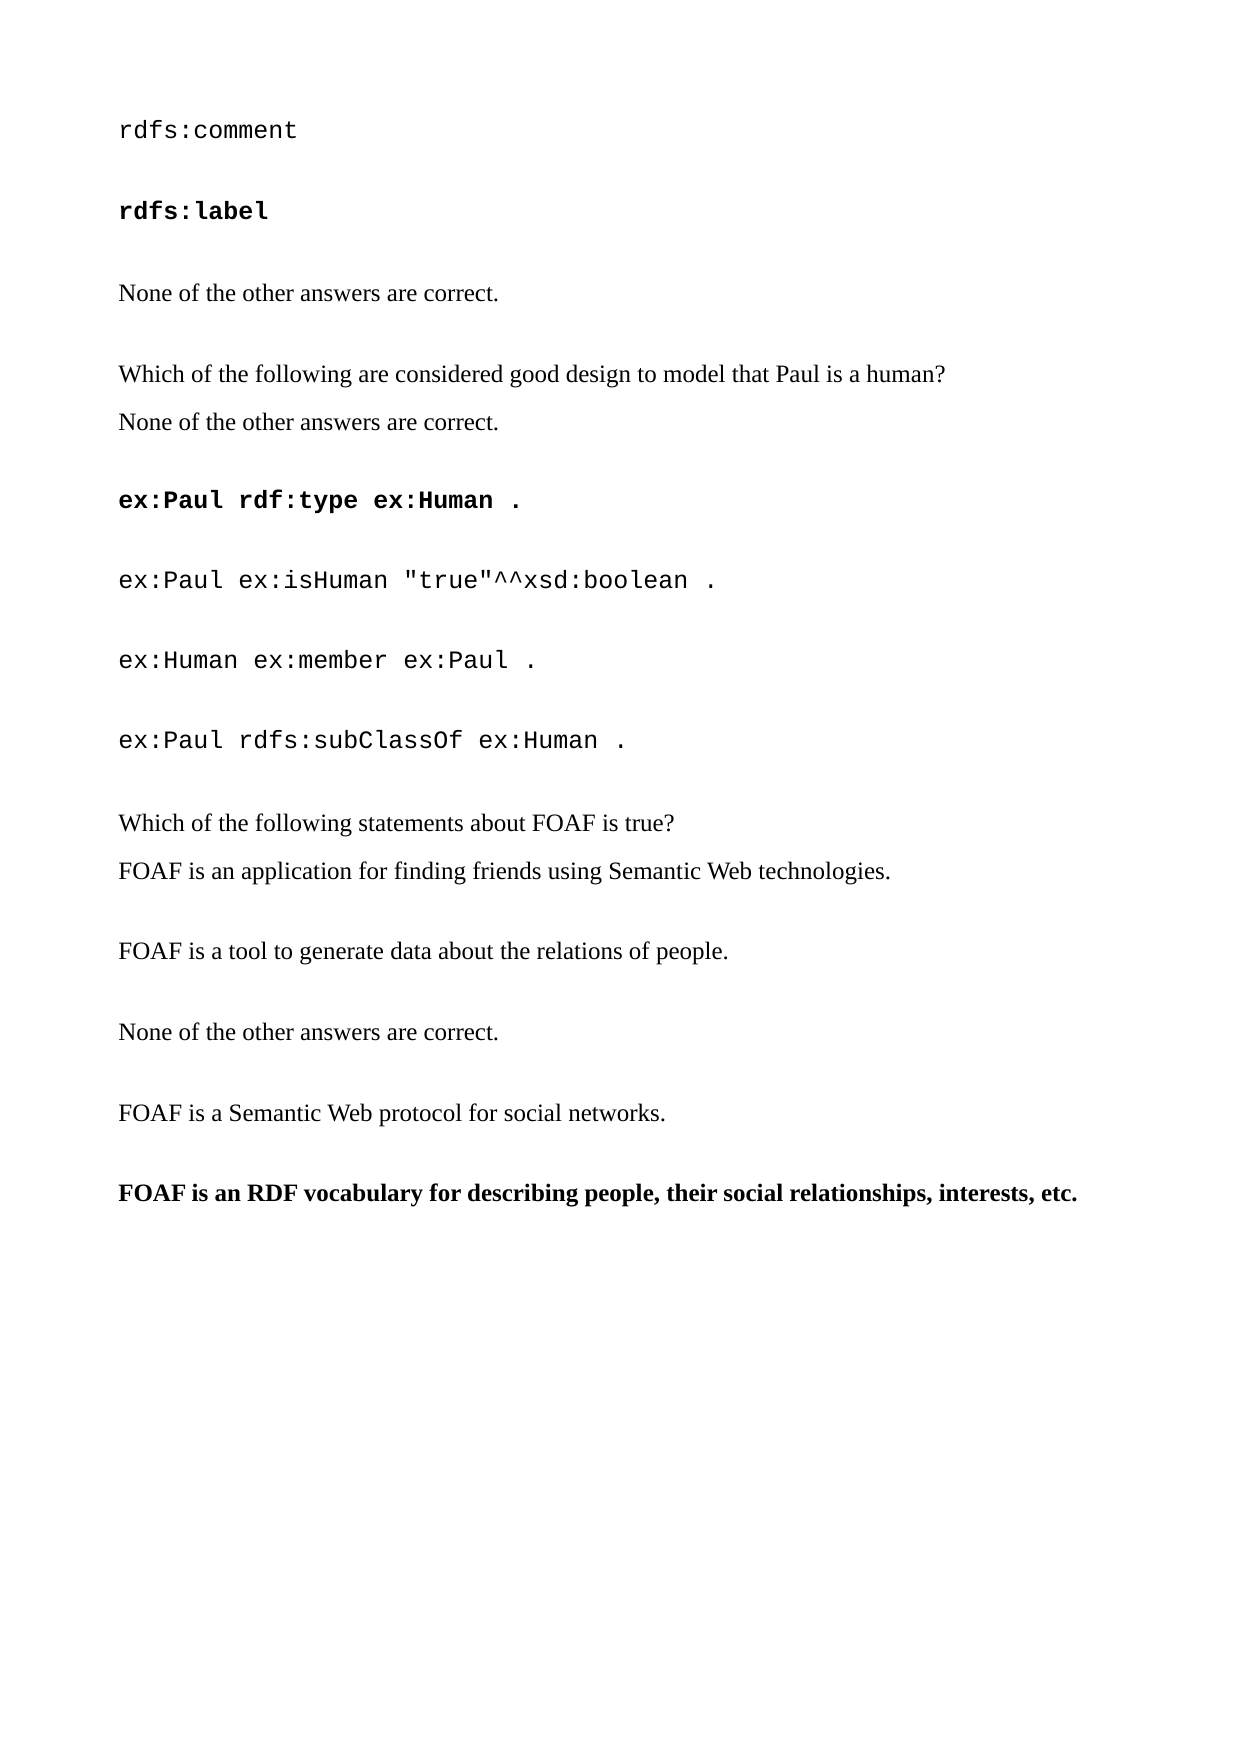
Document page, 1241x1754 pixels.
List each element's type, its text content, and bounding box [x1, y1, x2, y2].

text FOAF is a Semantic Web protocol for social networks. [118, 1098, 1122, 1159]
text ex:Paul ex:isHuman "true"^^xsd:boolean . [118, 568, 1122, 629]
text rdfs:comment [118, 118, 1122, 179]
text None of the other answers are correct. [118, 1017, 1122, 1079]
text ex:Paul rdfs:subClassOf ex:Human . [118, 728, 1122, 789]
text FOAF is an application for finding friends using Semantic Web technologies. [118, 856, 1122, 918]
text Which of the following are considered good design to model that Paul is a human? [118, 359, 1122, 388]
text FOAF is a tool to generate data about the relations of people. [118, 936, 1122, 998]
text ex:Paul rdf:type ex:Human . [118, 487, 1122, 549]
text rdfs:label [118, 198, 1122, 260]
text FOAF is an RDF vocabulary for describing people, their social relationships, interests, etc. [118, 1178, 1122, 1207]
text None of the other answers are correct. [118, 407, 1122, 468]
text Which of the following statements about FOAF is true? [118, 808, 1122, 837]
text ex:Human ex:member ex:Paul . [118, 648, 1122, 709]
text None of the other answers are correct. [118, 278, 1122, 340]
